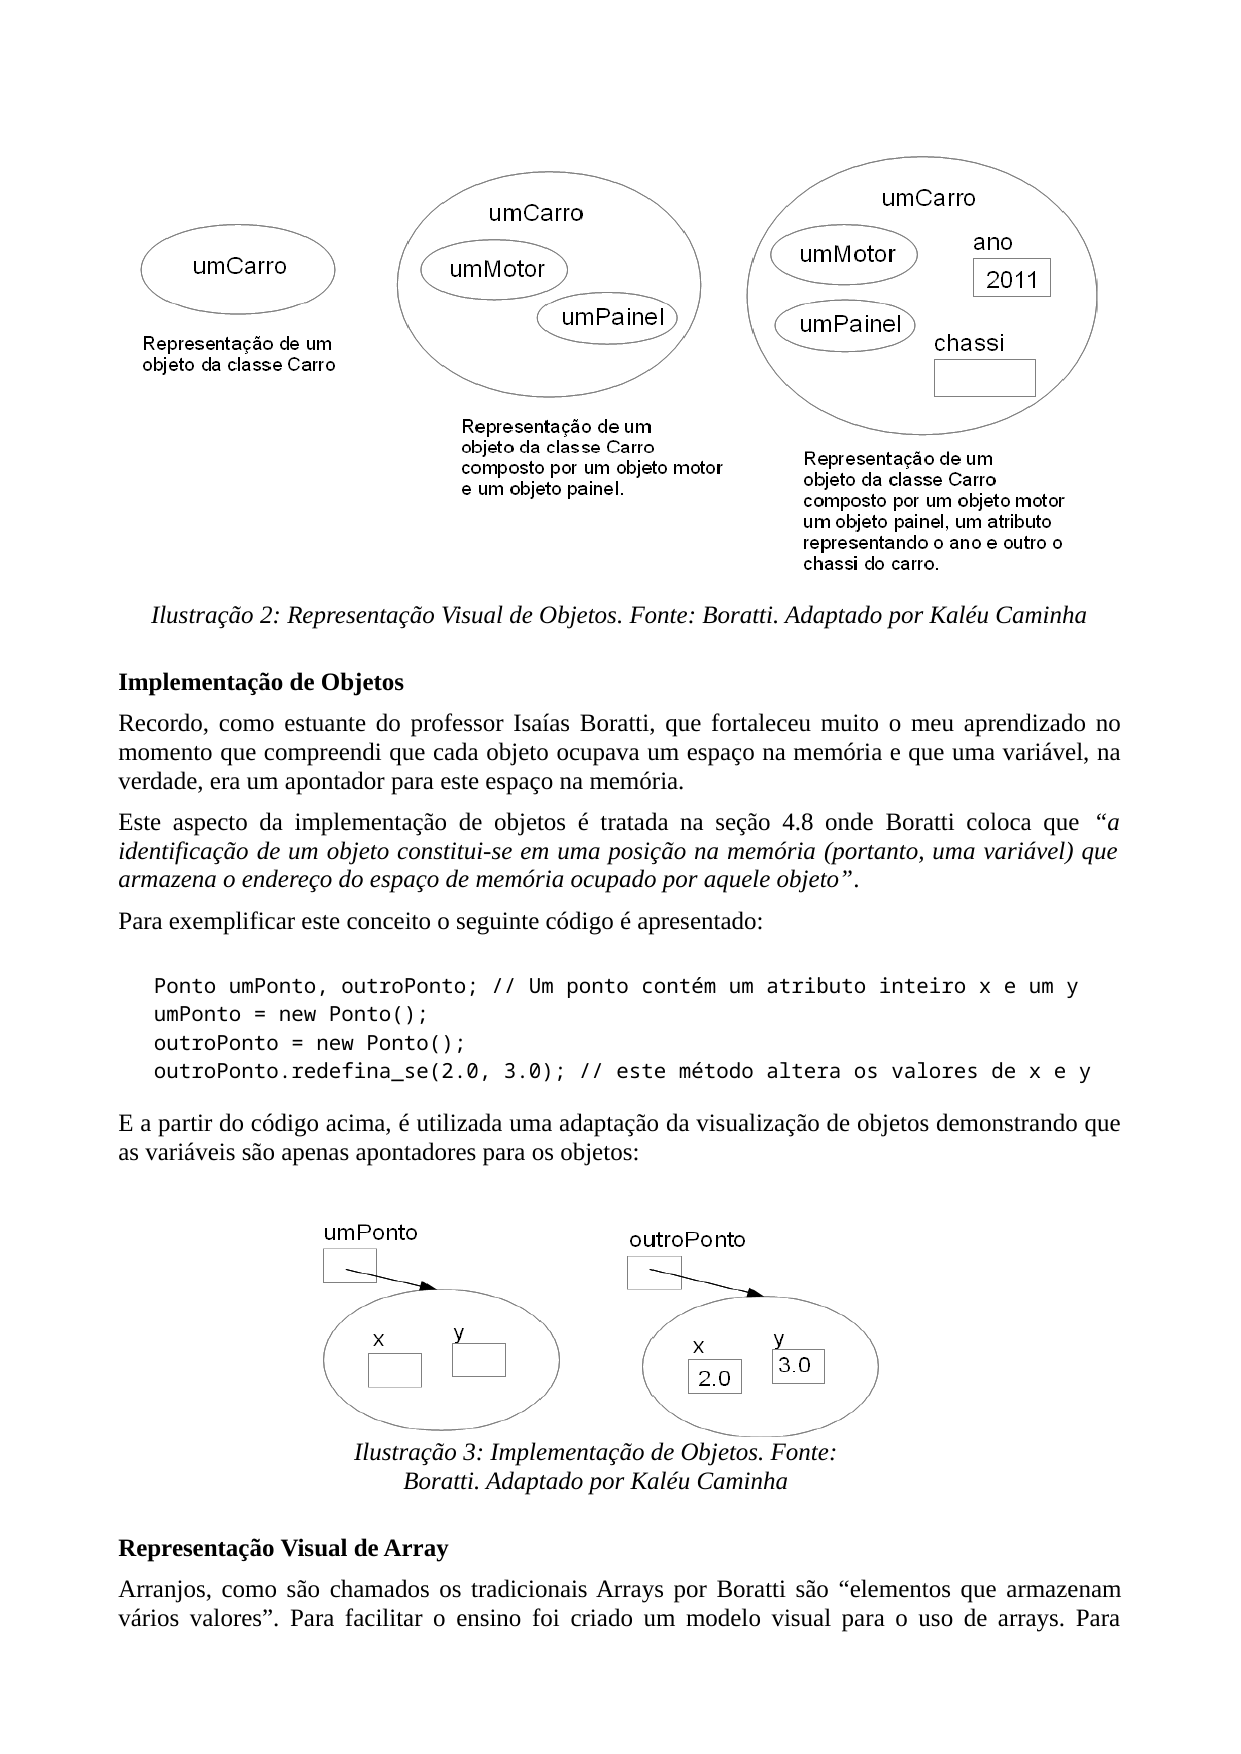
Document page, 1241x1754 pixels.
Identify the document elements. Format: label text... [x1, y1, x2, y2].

text Implementação de Objetos [118, 644, 1122, 696]
text [118, 118, 1122, 142]
text Representação Visual de Array [118, 1191, 1122, 1562]
text E a partir do código acima, é utilizada uma adaptação da visualização de objetos demonstrando que as variáveis são apenas apontadores para os objetos: [118, 1108, 1122, 1166]
text [119, 143, 1122, 643]
picture [314, 1217, 879, 1437]
text Arranjos, como são chamados os tradicionais Arrays por Boratti são “elementos que armazenam vários valores”. Para facilitar o ensino foi criado um modelo visual para o uso de arrays. Para [118, 1574, 1122, 1632]
picture [133, 156, 1098, 600]
text Ilustração 3: Implementação de Objetos. Fonte: Boratti. Adaptado por Kaléu Caminha [314, 1437, 879, 1494]
text Ilustração 2: Representação Visual de Objetos. Fonte: Boratti. Adaptado por Kaléu Caminha [133, 169, 1107, 629]
text Ponto umPonto, outroPonto; // Um ponto contém um atributo inteiro x e um y umPonto = new Ponto(); outroPonto = new Ponto(); outroPonto.redefina_se(2.0, 3.0); // este método altera os valores de x e y [153, 971, 1122, 1084]
text Recordo, como estuante do professor Isaías Boratti, que fortaleceu muito o meu aprendizado no momento que compreendi que cada objeto ocupava um espaço na memória e que uma variável, na verdade, era um apontador para este espaço na memória. [118, 708, 1122, 794]
text Este aspecto da implementação de objetos é tratada na seção 4.8 onde Boratti coloca que “a identificação de um objeto constitui-se em uma posição na memória (portanto, uma variável) que armazena o endereço do espaço de memória ocupado por aquele objeto”. [118, 807, 1122, 893]
text Para exemplificar este conceito o seguinte código é apresentado: [118, 906, 1122, 934]
